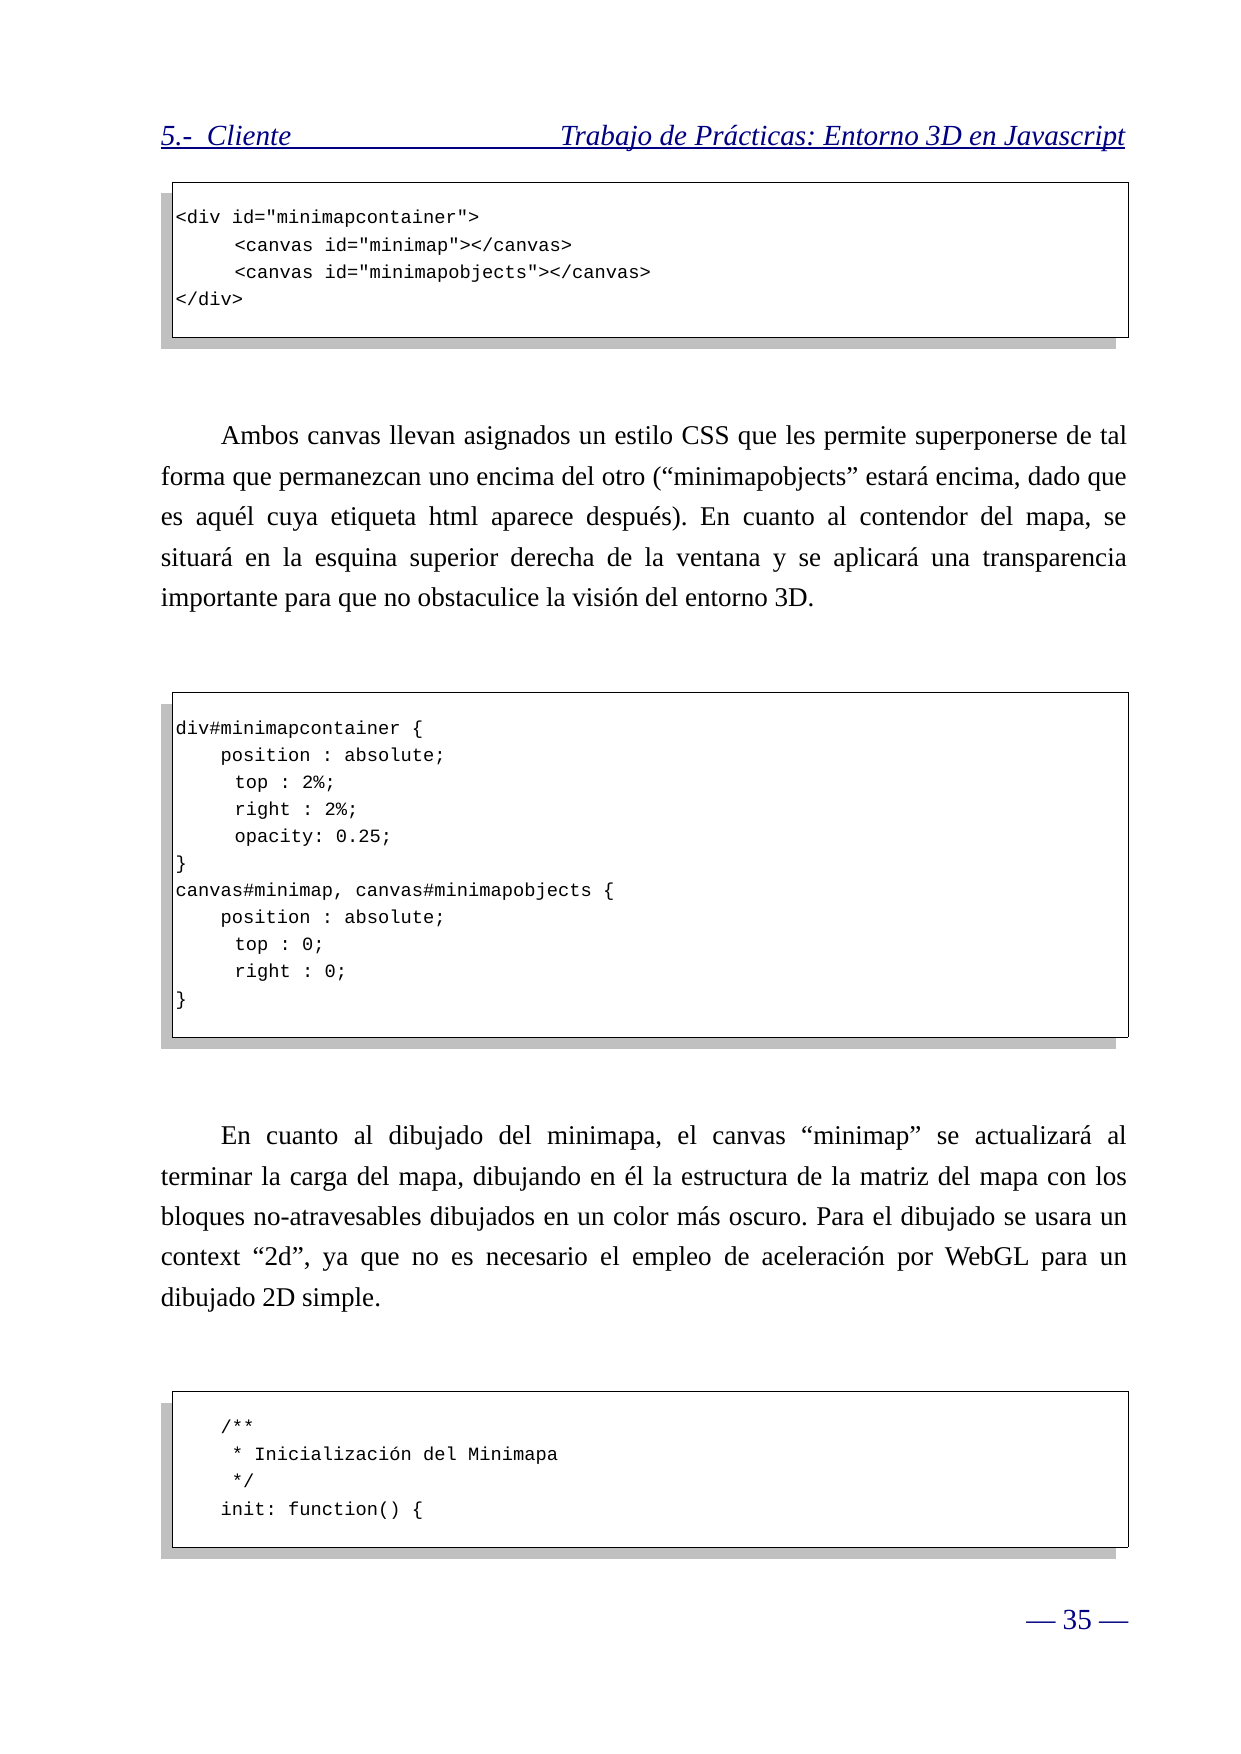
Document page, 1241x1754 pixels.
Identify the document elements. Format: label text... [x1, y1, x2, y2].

text /** [173, 1392, 1128, 1418]
text init: function() { [173, 1473, 1128, 1547]
text } [173, 827, 1128, 854]
text position : absolute; [173, 719, 1128, 746]
text * Inicialización del Minimapa [173, 1418, 1128, 1446]
text top : 0; [173, 908, 1128, 936]
text <canvas id="minimapobjects"></canvas> [173, 236, 1128, 263]
text div#minimapcontainer { [173, 693, 1128, 719]
text position : absolute; [173, 881, 1128, 908]
text top : 2%; [173, 746, 1128, 773]
text canvas#minimap, canvas#minimapobjects { [173, 854, 1128, 881]
text <canvas id="minimap"></canvas> [173, 209, 1128, 236]
text opacity: 0.25; [173, 800, 1128, 827]
text right : 2%; [173, 773, 1128, 800]
text } [173, 963, 1128, 1037]
text */ [173, 1446, 1128, 1473]
text right : 0; [173, 936, 1128, 963]
text Ambos canvas llevan asignados un estilo CSS que les permite superponerse de tal forma que permanezcan uno encima del otro (“minimapobjects” estará encima, dado que es aquél cuya etiqueta html aparece después). En cuanto al contendor del mapa, se situará en la esquina superior derecha de la ventana y se aplicará una transparencia importante para que no obstaculice la visión del entorno 3D. [161, 419, 1128, 612]
text En cuanto al dibujado del minimapa, el canvas “minimap” se actualizará al terminar la carga del mapa, dibujando en él la estructura de la matriz del mapa con los bloques no-atravesables dibujados en un color más oscuro. Para el dibujado se usara un context “2d”, ya que no es necesario el empleo de aceleración por WebGL para un dibujado 2D simple. [161, 1119, 1128, 1312]
text <div id="minimapcontainer"> [173, 183, 1128, 209]
text </div> [173, 263, 1128, 337]
